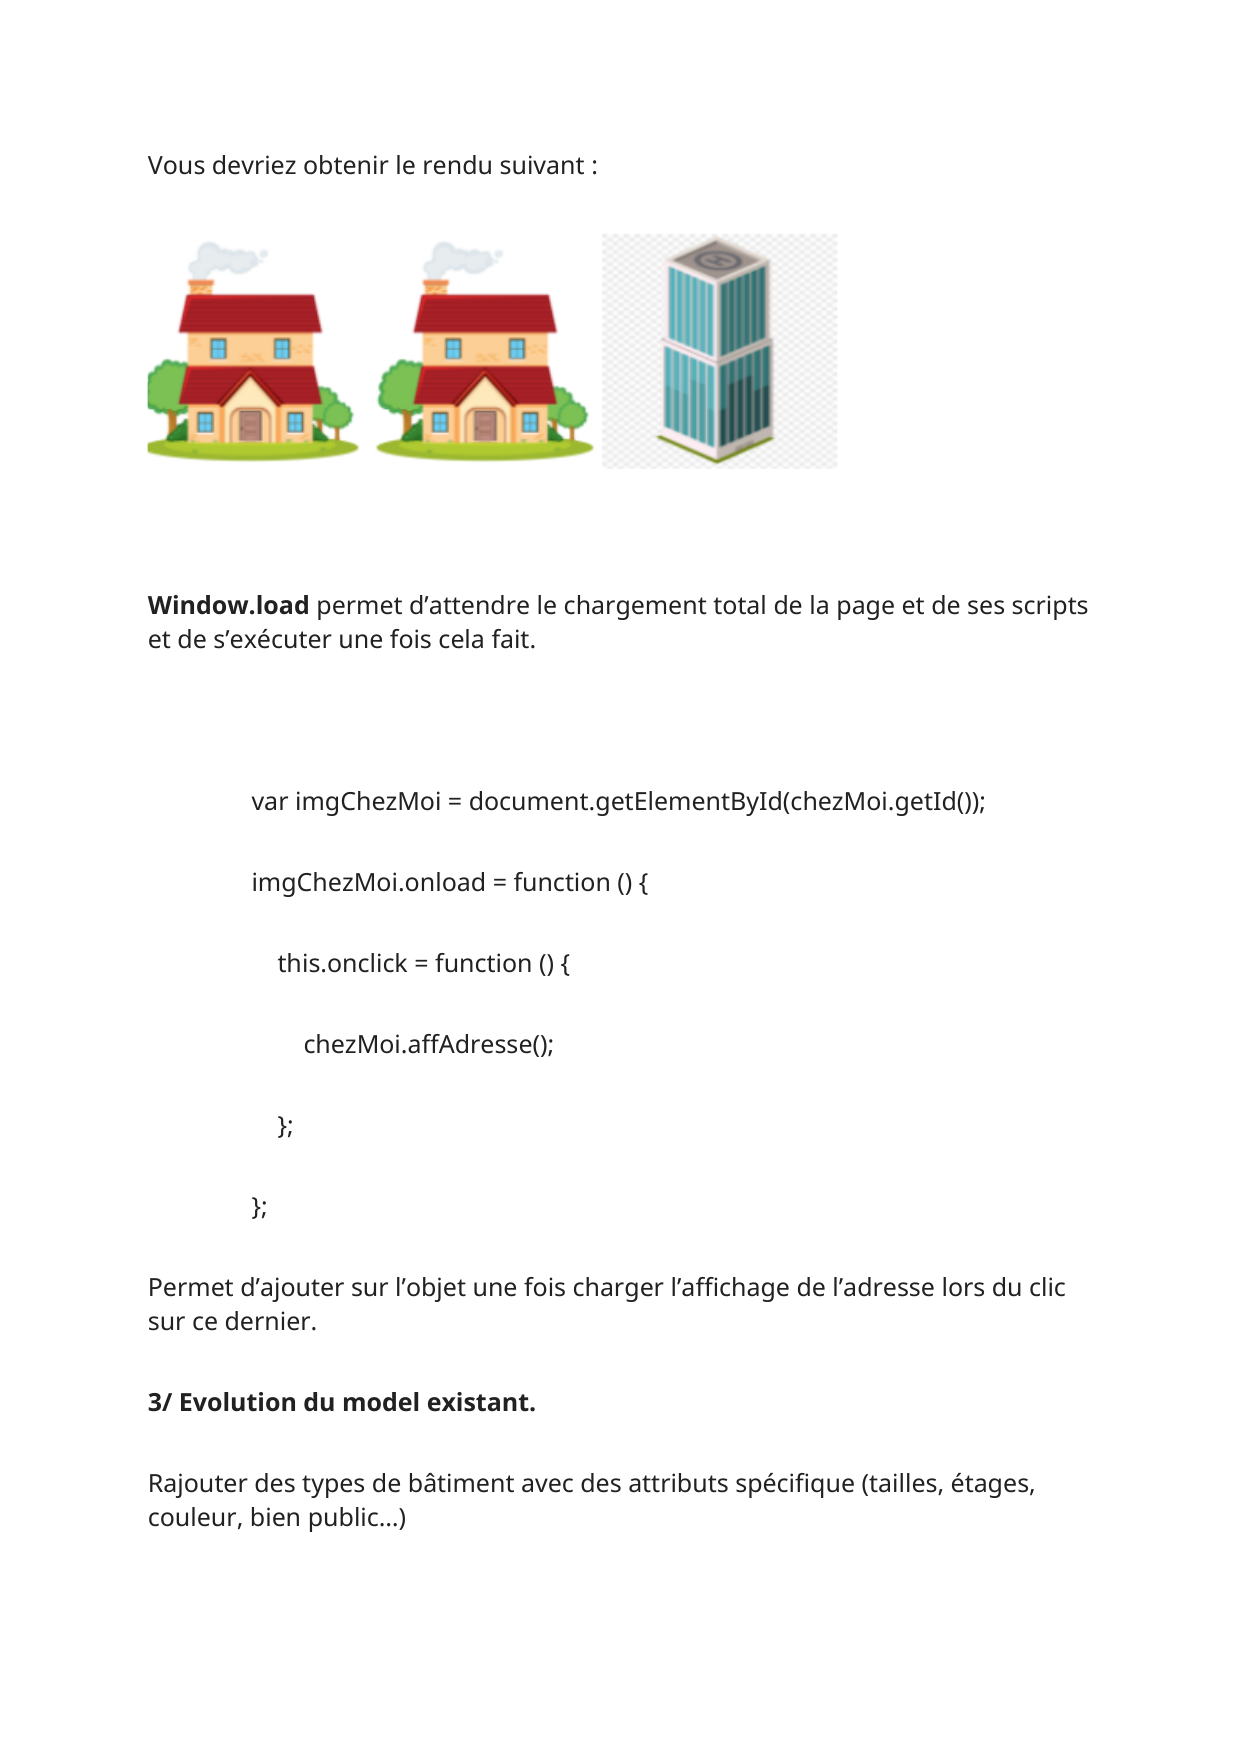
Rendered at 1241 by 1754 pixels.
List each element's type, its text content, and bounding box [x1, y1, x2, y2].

text }; [148, 1188, 1093, 1223]
text var imgChezMoi = document.getElementById(chezMoi.getId()); [148, 784, 1093, 818]
text chezMoi.affAdresse(); [148, 1027, 1093, 1061]
text this.onclick = function () { [148, 946, 1093, 980]
text 3/ Evolution du model existant. [148, 1384, 1093, 1418]
text Window.load permet d’attendre le chargement total de la page et de ses scripts et de s’exécuter une fois cela fait. [148, 588, 1093, 656]
text Vous devriez obtenir le rendu suivant : [148, 148, 1093, 182]
text imgChezMoi.onload = function () { [148, 865, 1093, 899]
text Permet d’ajouter sur l’objet une fois charger l’affichage de l’adresse lors du clic sur ce dernier. [148, 1269, 1093, 1338]
text }; [148, 1108, 1093, 1142]
text Rajouter des types de bâtiment avec des attributs spécifique (tailles, étages, couleur, bien public…) [148, 1465, 1093, 1533]
